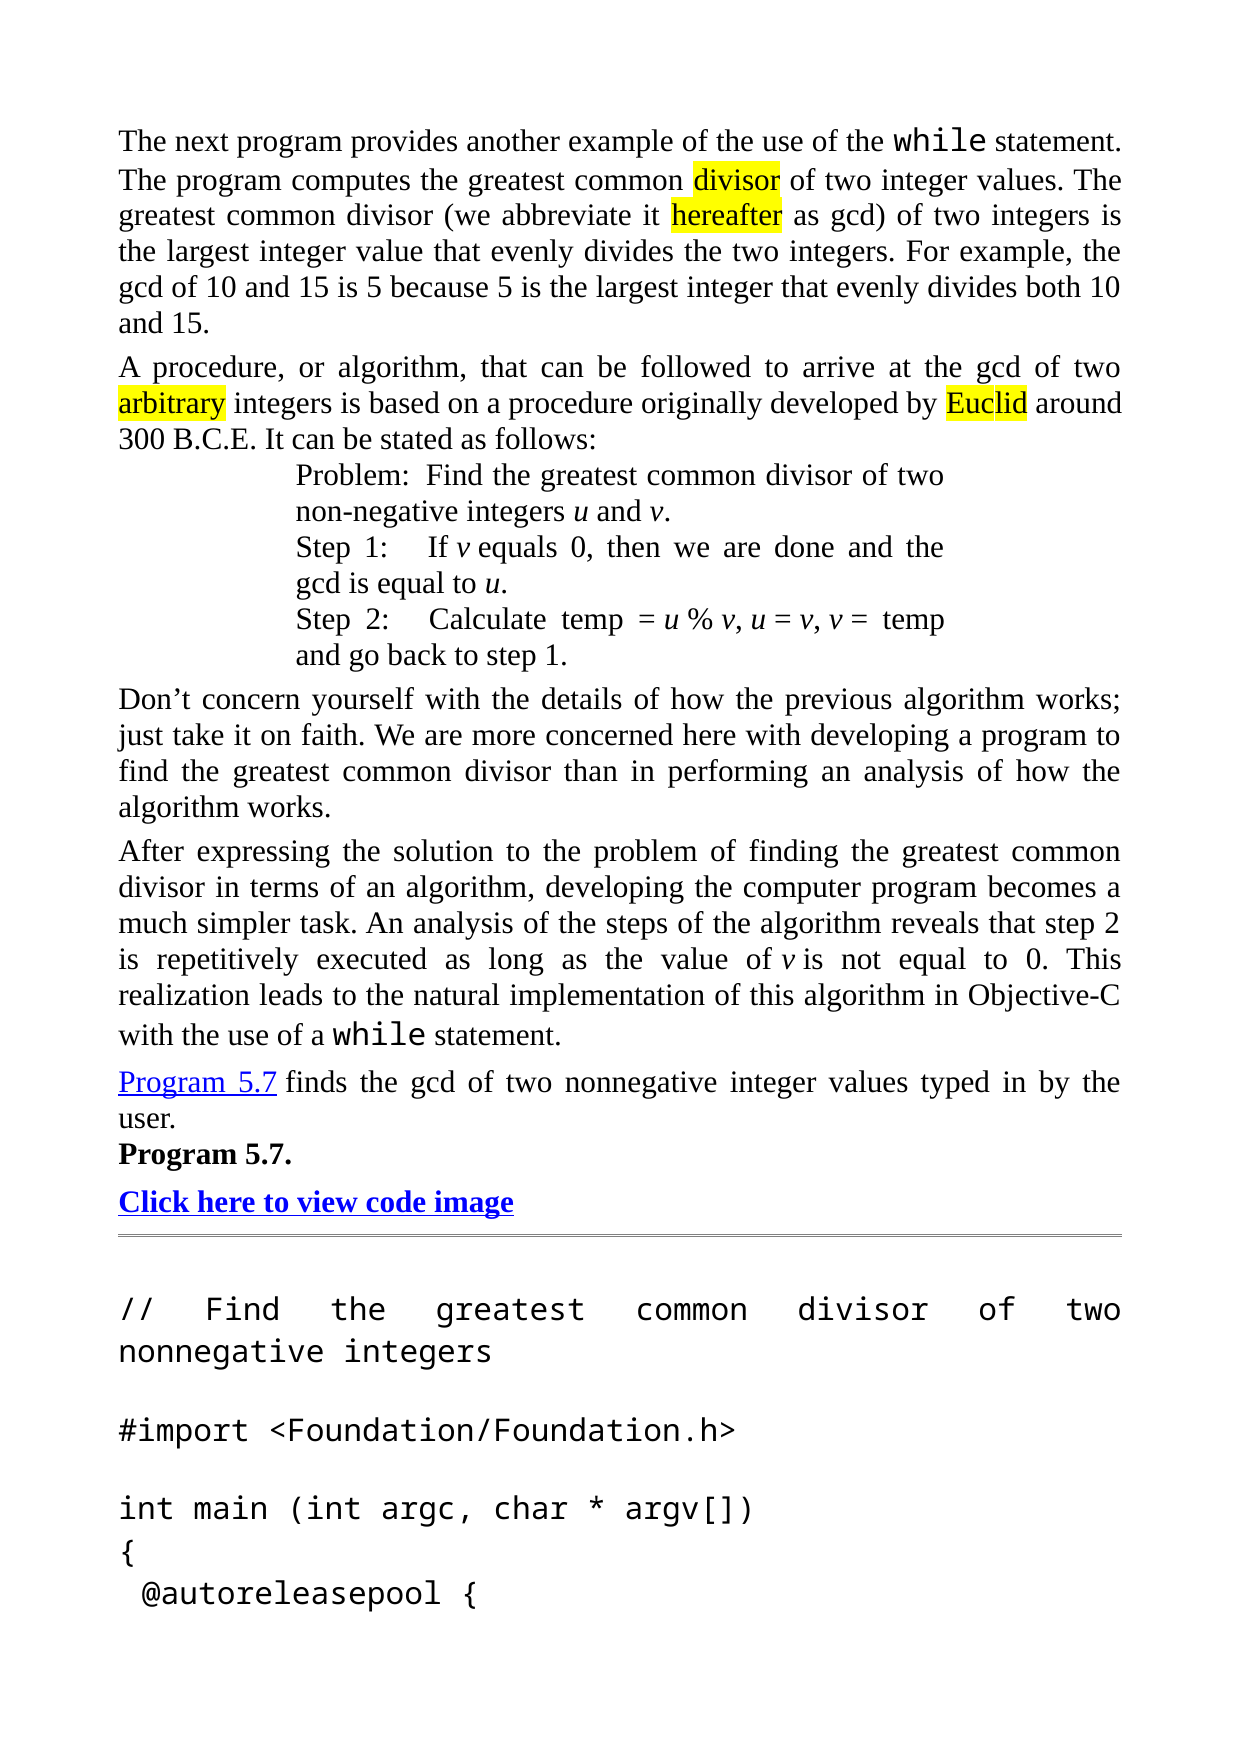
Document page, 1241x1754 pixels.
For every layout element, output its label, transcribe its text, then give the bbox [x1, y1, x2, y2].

text Program 5.7. [118, 1135, 1122, 1171]
text Program 5.7 finds the gcd of two nonnegative integer values typed in by the user. [118, 1063, 1122, 1135]
text // Find the greatest common divisor of two nonnegative integers #import <Foundation/Foundation.h> int main (int argc, char * argv[]) { @autoreleasepool { [118, 1286, 1122, 1614]
text The next program provides another example of the use of the while statement. The program computes the greatest common divisor of two integer values. The greatest common divisor (we abbreviate it hereafter as gcd) of two integers is the largest integer value that evenly divides the two integers. For example, the gcd of 10 and 15 is 5 because 5 is the largest integer that evenly divides both 10 and 15. [118, 118, 1122, 340]
text After expressing the solution to the problem of finding the greatest common divisor in terms of an algorithm, developing the computer program becomes a much simpler task. An analysis of the steps of the algorithm reveals that step 2 is repetitively executed as long as the value of v is not equal to 0. This realization leads to the natural implementation of this algorithm in Objective-C with the use of a while statement. [118, 833, 1122, 1055]
text A procedure, or algorithm, that can be followed to arrive at the gcd of two arbitrary integers is based on a procedure originally developed by Euclid around 300 B.C.E. It can be stated as follows: [118, 349, 1122, 457]
text Don’t concern yourself with the details of how the previous algorithm works; just take it on faith. We are more concerned here with developing a program to find the greatest common divisor than in performing an analysis of how the algorithm works. [118, 681, 1122, 824]
text Click here to view code image [118, 1183, 1122, 1219]
text Step 1: If v equals 0, then we are done and the gcd is equal to u. [295, 528, 945, 600]
text Problem: Find the greatest common divisor of two non-negative integers u and v. [295, 457, 945, 528]
text Step 2: Calculate temp = u % v, u = v, v = temp and go back to step 1. [295, 600, 945, 672]
